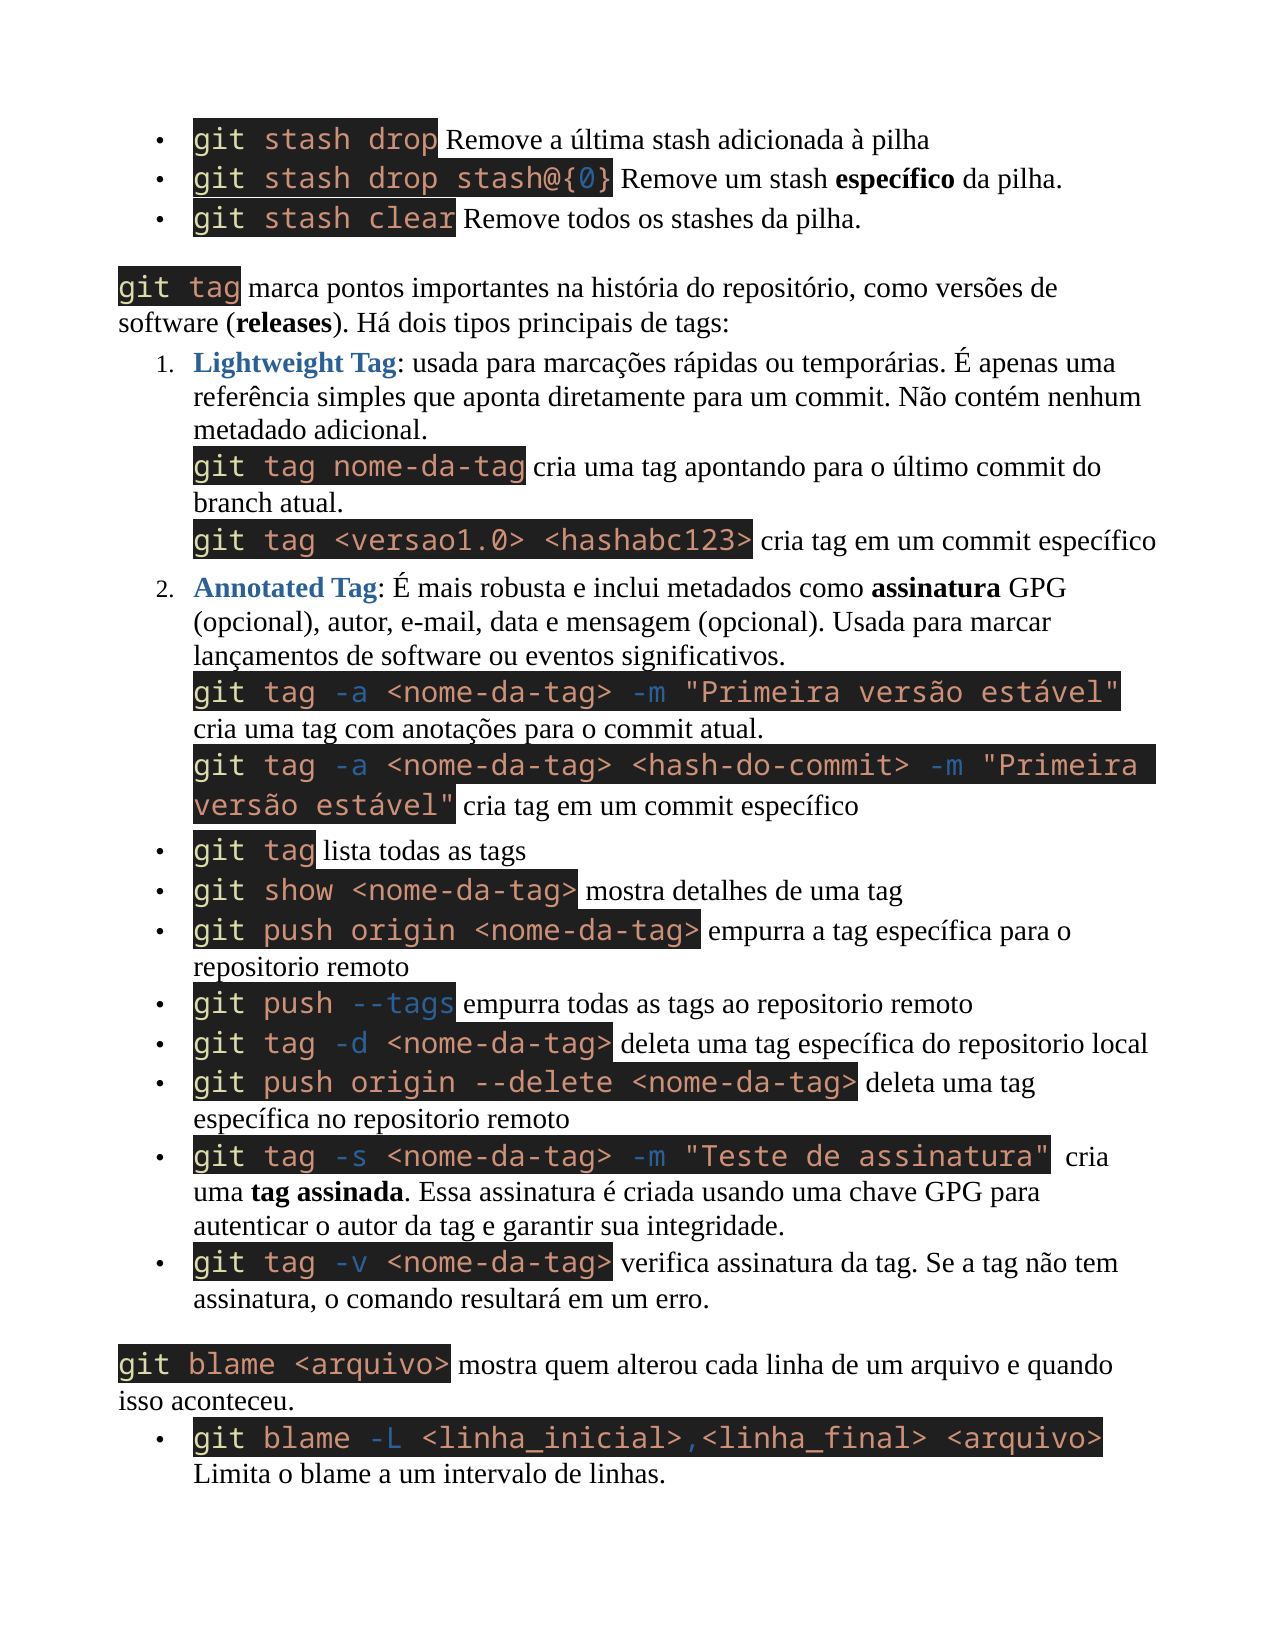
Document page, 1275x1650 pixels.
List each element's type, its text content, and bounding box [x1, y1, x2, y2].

list git push --tags empurra todas as tags ao repositorio remoto [156, 982, 1157, 1022]
list git tag -v <nome-da-tag> verifica assinatura da tag. Se a tag não tem assinatura, o comando resultará em um erro. [156, 1242, 1157, 1315]
list git tag -d <nome-da-tag> deleta uma tag específica do repositorio local [156, 1022, 1157, 1062]
list git show <nome-da-tag> mostra detalhes de uma tag [156, 869, 1157, 909]
list git blame -L <linha_inicial>,<linha_final> <arquivo> Limita o blame a um intervalo de linhas. [156, 1417, 1157, 1490]
text git tag marca pontos importantes na história do repositório, como versões de software (releases). Há dois tipos principais de tags: [118, 266, 1157, 339]
list git push origin <nome-da-tag> empurra a tag específica para o repositorio remoto [156, 909, 1157, 982]
list git stash drop stash@{0} Remove um stash específico da pilha. [156, 158, 1157, 197]
text git blame <arquivo> mostra quem alterou cada linha de um arquivo e quando isso aconteceu. [118, 1344, 1157, 1417]
list git stash clear Remove todos os stashes da pilha. [156, 197, 1157, 237]
list Lightweight Tag: usada para marcações rápidas ou temporárias. É apenas uma referência simples que aponta diretamente para um commit. Não contém nenhum metadado adicional. git tag nome-da-tag cria uma tag apontando para o último commit do branch atual. git tag <versao1.0> <hashabc123> cria tag em um commit específico [156, 345, 1157, 559]
list git stash drop Remove a última stash adicionada à pilha [156, 118, 1157, 158]
list git tag lista todas as tags [156, 830, 1157, 869]
list Annotated Tag: É mais robusta e inclui metadados como assinatura GPG (opcional), autor, e-mail, data e mensagem (opcional). Usada para marcar lançamentos de software ou eventos significativos. git tag -a <nome-da-tag> -m "Primeira versão estável" cria uma tag com anotações para o commit atual. git tag -a <nome-da-tag> <hash-do-commit> -m "Primeira versão estável" cria tag em um commit específico [156, 571, 1157, 824]
list git push origin --delete <nome-da-tag> deleta uma tag específica no repositorio remoto [156, 1062, 1157, 1135]
list git tag -s <nome-da-tag> -m "Teste de assinatura" cria uma tag assinada. Essa assinatura é criada usando uma chave GPG para autenticar o autor da tag e garantir sua integridade. [156, 1135, 1157, 1242]
